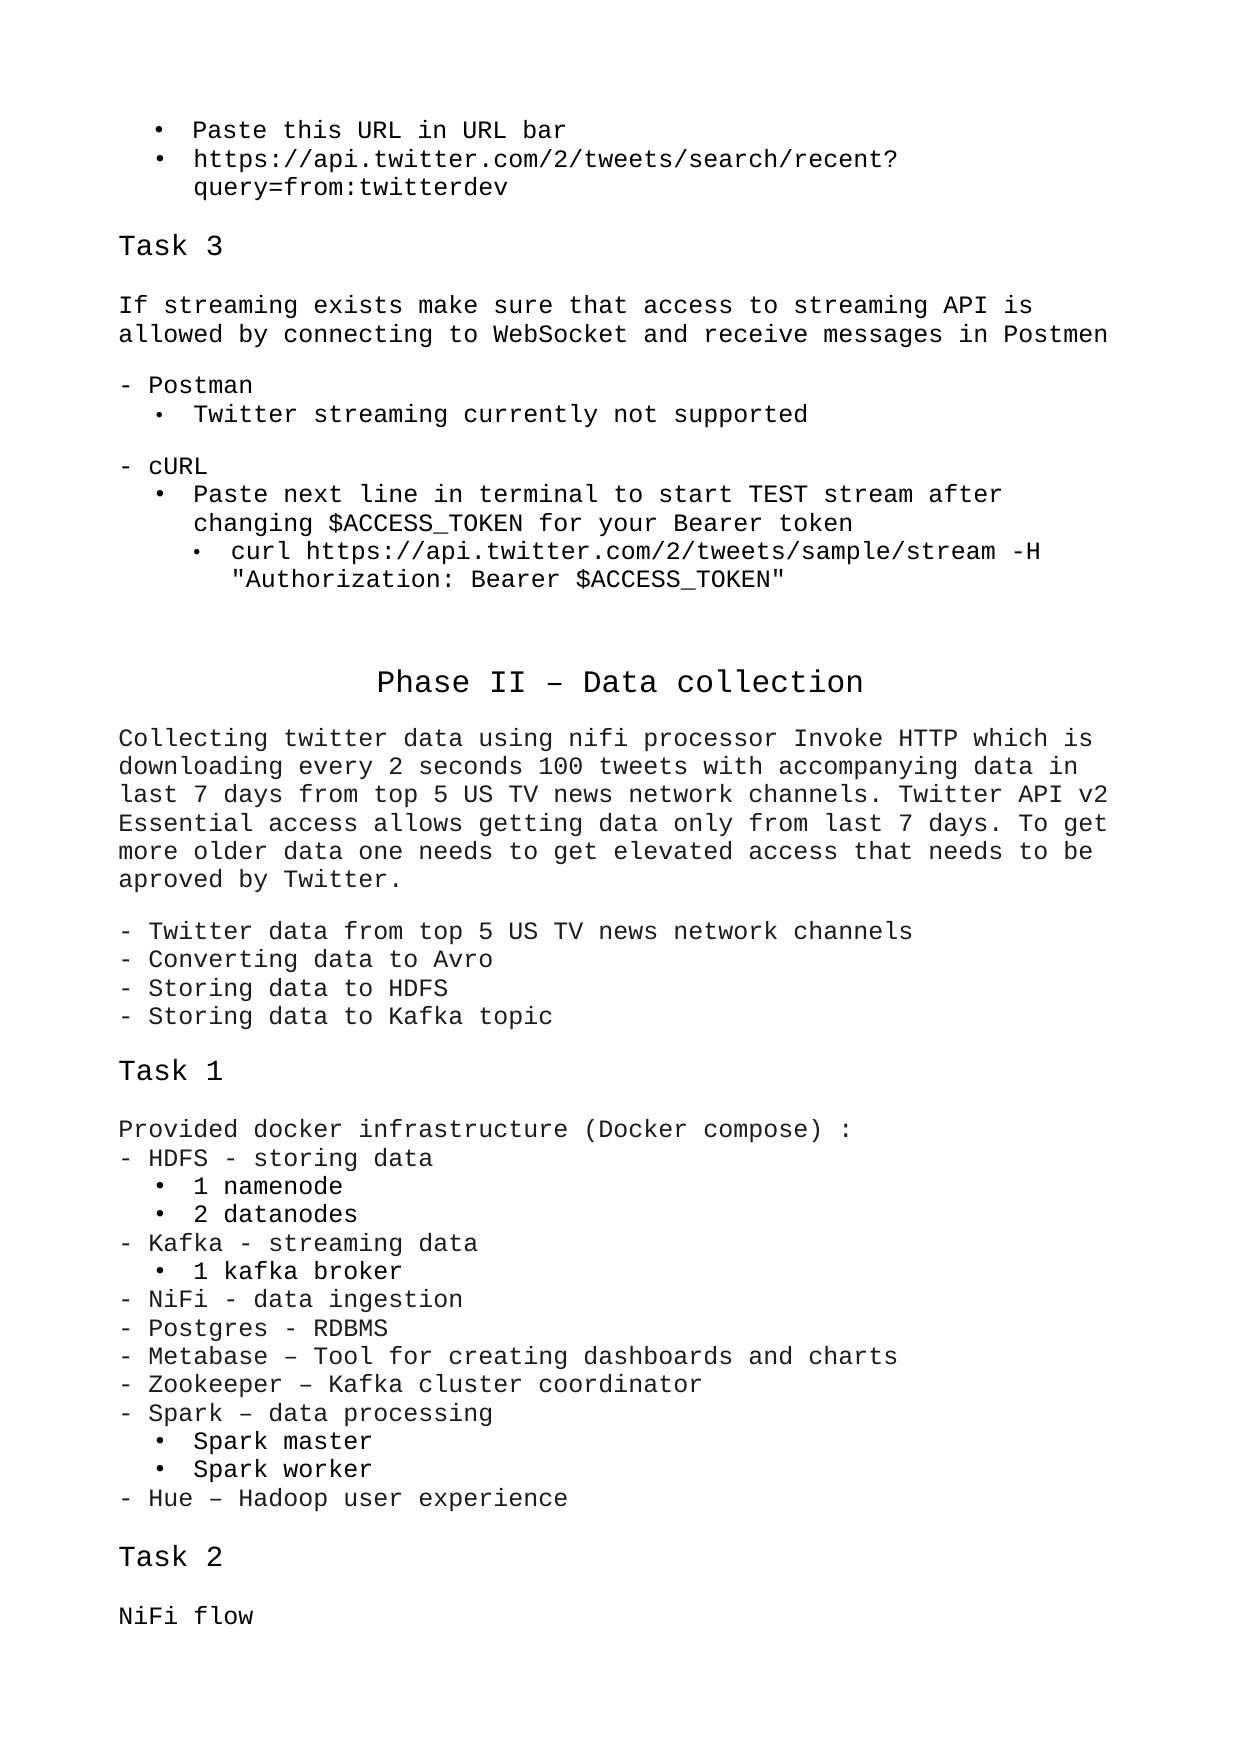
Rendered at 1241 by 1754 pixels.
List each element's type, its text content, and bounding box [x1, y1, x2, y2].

text - Kafka - streaming data [118, 1230, 1122, 1259]
list Spark worker [156, 1457, 1122, 1485]
list 2 datanodes [156, 1202, 1122, 1230]
text - Metabase – Tool for creating dashboards and charts [118, 1344, 1122, 1372]
text - Storing data to Kafka topic [118, 1004, 1122, 1032]
list Twitter streaming currently not supported [156, 401, 1122, 430]
text - Zookeeper – Kafka cluster coordinator [118, 1372, 1122, 1400]
text - Converting data to Avro [118, 947, 1122, 975]
list 1 namenode [156, 1174, 1122, 1202]
list Paste this URL in URL bar [154, 118, 1122, 146]
list Spark master [156, 1429, 1122, 1457]
text Collecting twitter data using nifi processor Invoke HTTP which is downloading every 2 seconds 100 tweets with accompanying data in last 7 days from top 5 US TV news network channels. Twitter API v2 Essential access allows getting data only from last 7 days. To get more older data one needs to get elevated access that needs to be aproved by Twitter. [118, 725, 1122, 895]
text - HDFS - storing data [118, 1145, 1122, 1174]
text - Twitter data from top 5 US TV news network channels [118, 919, 1122, 947]
text Task 2 [118, 1542, 1122, 1575]
list https://api.twitter.com/2/tweets/search/recent?query=from:twitterdev [156, 146, 1122, 203]
text - Hue – Hadoop user experience [118, 1485, 1122, 1514]
text - Postgres - RDBMS [118, 1315, 1122, 1344]
list 1 kafka broker [156, 1259, 1122, 1287]
text Task 1 [118, 1056, 1122, 1089]
text NiFi flow [118, 1603, 1122, 1632]
text - Spark – data processing [118, 1400, 1122, 1429]
list Paste next line in terminal to start TEST stream after changing $ACCESS_TOKEN for your Bearer token [156, 482, 1122, 538]
text - Postman [118, 373, 1122, 401]
text - NiFi - data ingestion [118, 1287, 1122, 1315]
text Provided docker infrastructure (Docker compose) : [118, 1117, 1122, 1145]
text If streaming exists make sure that access to streaming API is allowed by connecting to WebSocket and receive messages in Postmen [118, 293, 1122, 349]
list curl https://api.twitter.com/2/tweets/sample/stream -H "Authorization: Bearer $ACCESS_TOKEN" [193, 538, 1122, 595]
text Phase II – Data collection [118, 666, 1122, 701]
text - Storing data to HDFS [118, 975, 1122, 1004]
text Task 3 [118, 231, 1122, 264]
text - cURL [118, 453, 1122, 482]
